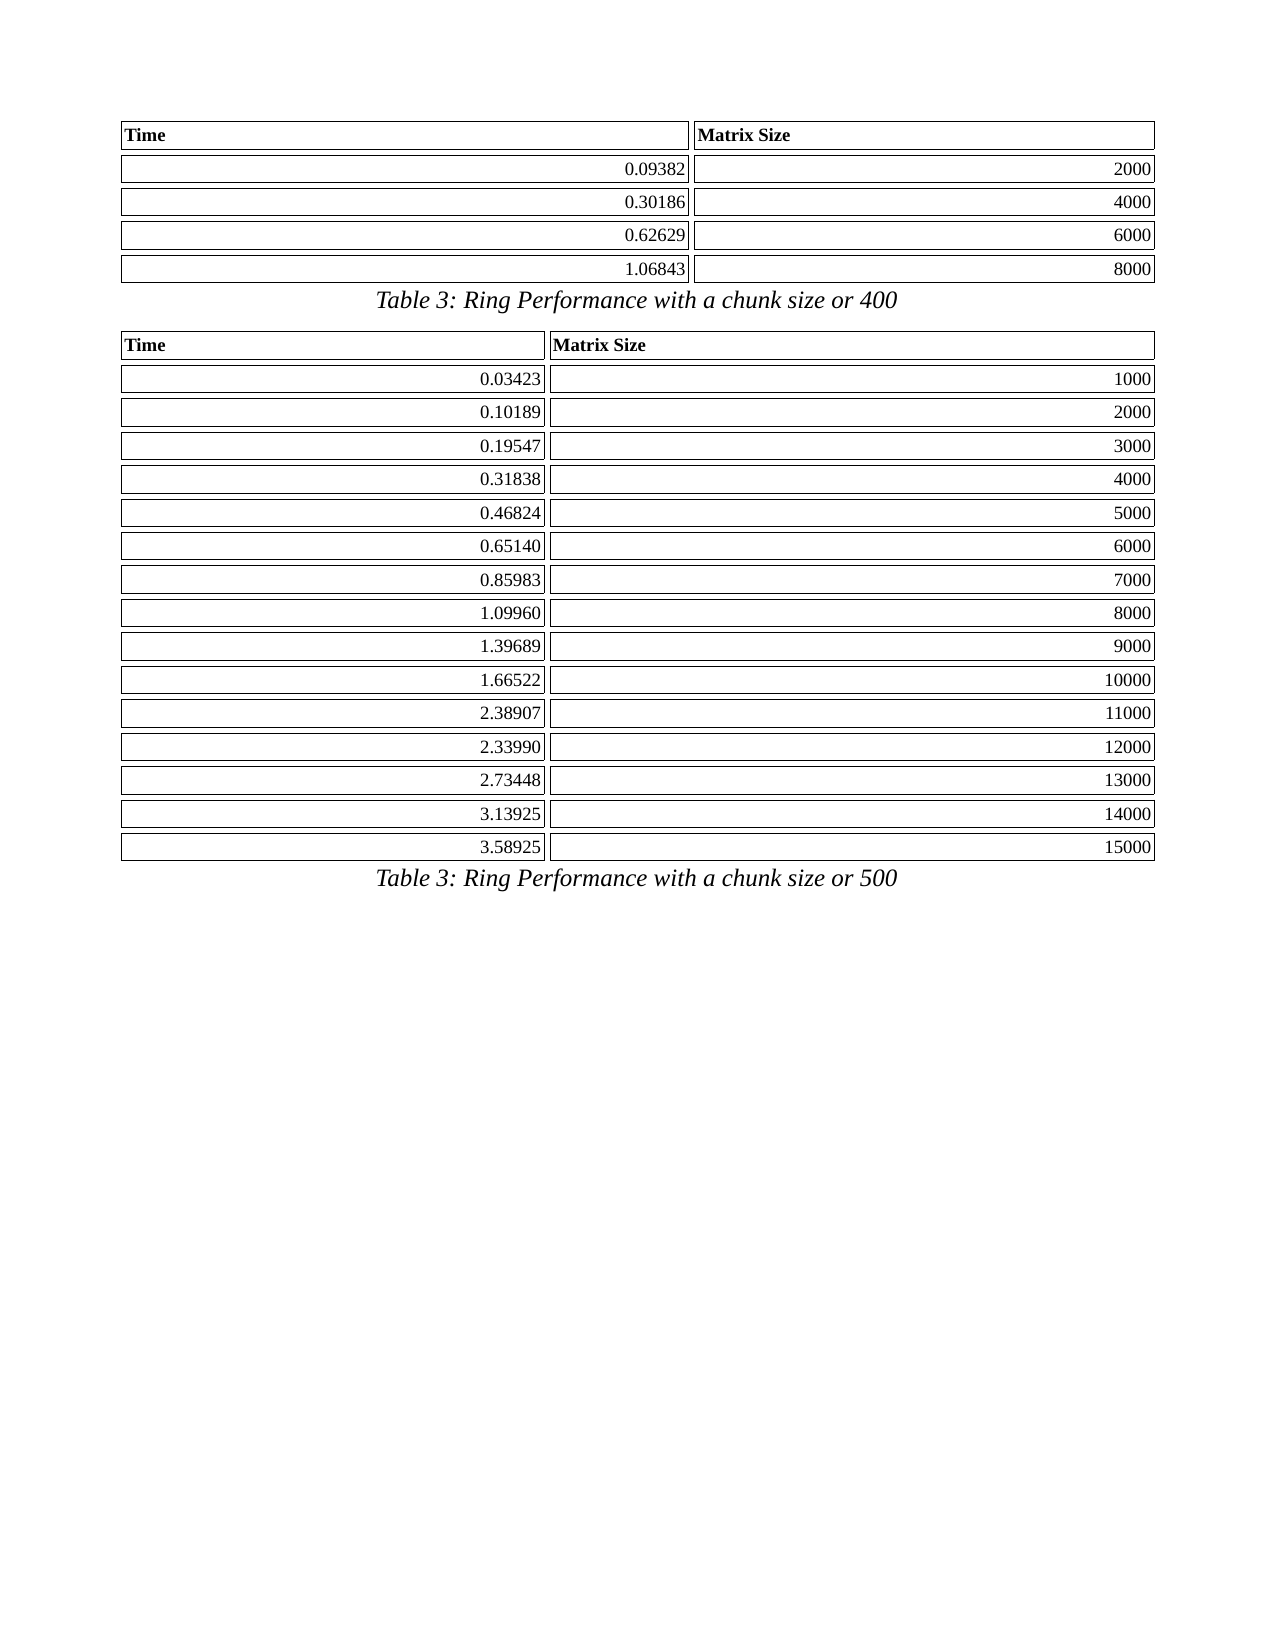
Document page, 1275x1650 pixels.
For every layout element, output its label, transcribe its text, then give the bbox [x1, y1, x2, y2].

table_cell 0.09382 [118, 152, 691, 185]
table_cell 12000 [547, 730, 1157, 763]
table_cell 10000 [547, 663, 1157, 696]
table_cell 15000 [547, 830, 1157, 863]
table_header Matrix Size [547, 329, 1157, 362]
table_cell 0.65140 [118, 529, 547, 562]
table_header Time [118, 329, 547, 362]
table_cell 0.10189 [118, 395, 547, 429]
table_cell 4000 [547, 462, 1157, 496]
table_cell 0.19547 [118, 429, 547, 462]
table_cell 1000 [547, 362, 1157, 395]
table_cell 14000 [547, 797, 1157, 830]
table_cell 1.66522 [118, 663, 547, 696]
table_cell 1.09960 [118, 596, 547, 629]
table_cell 2000 [691, 152, 1157, 185]
table_cell 8000 [691, 252, 1157, 285]
table_cell 2.38907 [118, 696, 547, 730]
table_cell 0.46824 [118, 496, 547, 529]
table_cell 2.33990 [118, 730, 547, 763]
table_cell 3.58925 [118, 830, 547, 863]
table_cell 6000 [547, 529, 1157, 562]
table_cell 6000 [691, 219, 1157, 252]
table_cell 0.85983 [118, 563, 547, 596]
table_cell 3.13925 [118, 797, 547, 830]
table_cell 13000 [547, 763, 1157, 797]
table_cell 0.62629 [118, 219, 691, 252]
table_cell 2.73448 [118, 763, 547, 797]
table_cell 1.39689 [118, 629, 547, 663]
table_cell 0.30186 [118, 185, 691, 218]
table_cell 11000 [547, 696, 1157, 730]
table_cell 4000 [691, 185, 1157, 218]
table_header Time [118, 118, 691, 152]
table_header Matrix Size [691, 118, 1157, 152]
table_cell 3000 [547, 429, 1157, 462]
table_cell 8000 [547, 596, 1157, 629]
table_cell 7000 [547, 563, 1157, 596]
table_cell 2000 [547, 395, 1157, 429]
table_cell 5000 [547, 496, 1157, 529]
table_cell 1.06843 [118, 252, 691, 285]
text Table 3: Ring Performance with a chunk size or 500 [118, 863, 1157, 892]
text Table 3: Ring Performance with a chunk size or 400 [118, 285, 1157, 314]
table_cell 9000 [547, 629, 1157, 663]
table_cell 0.03423 [118, 362, 547, 395]
table_cell 0.31838 [118, 462, 547, 496]
